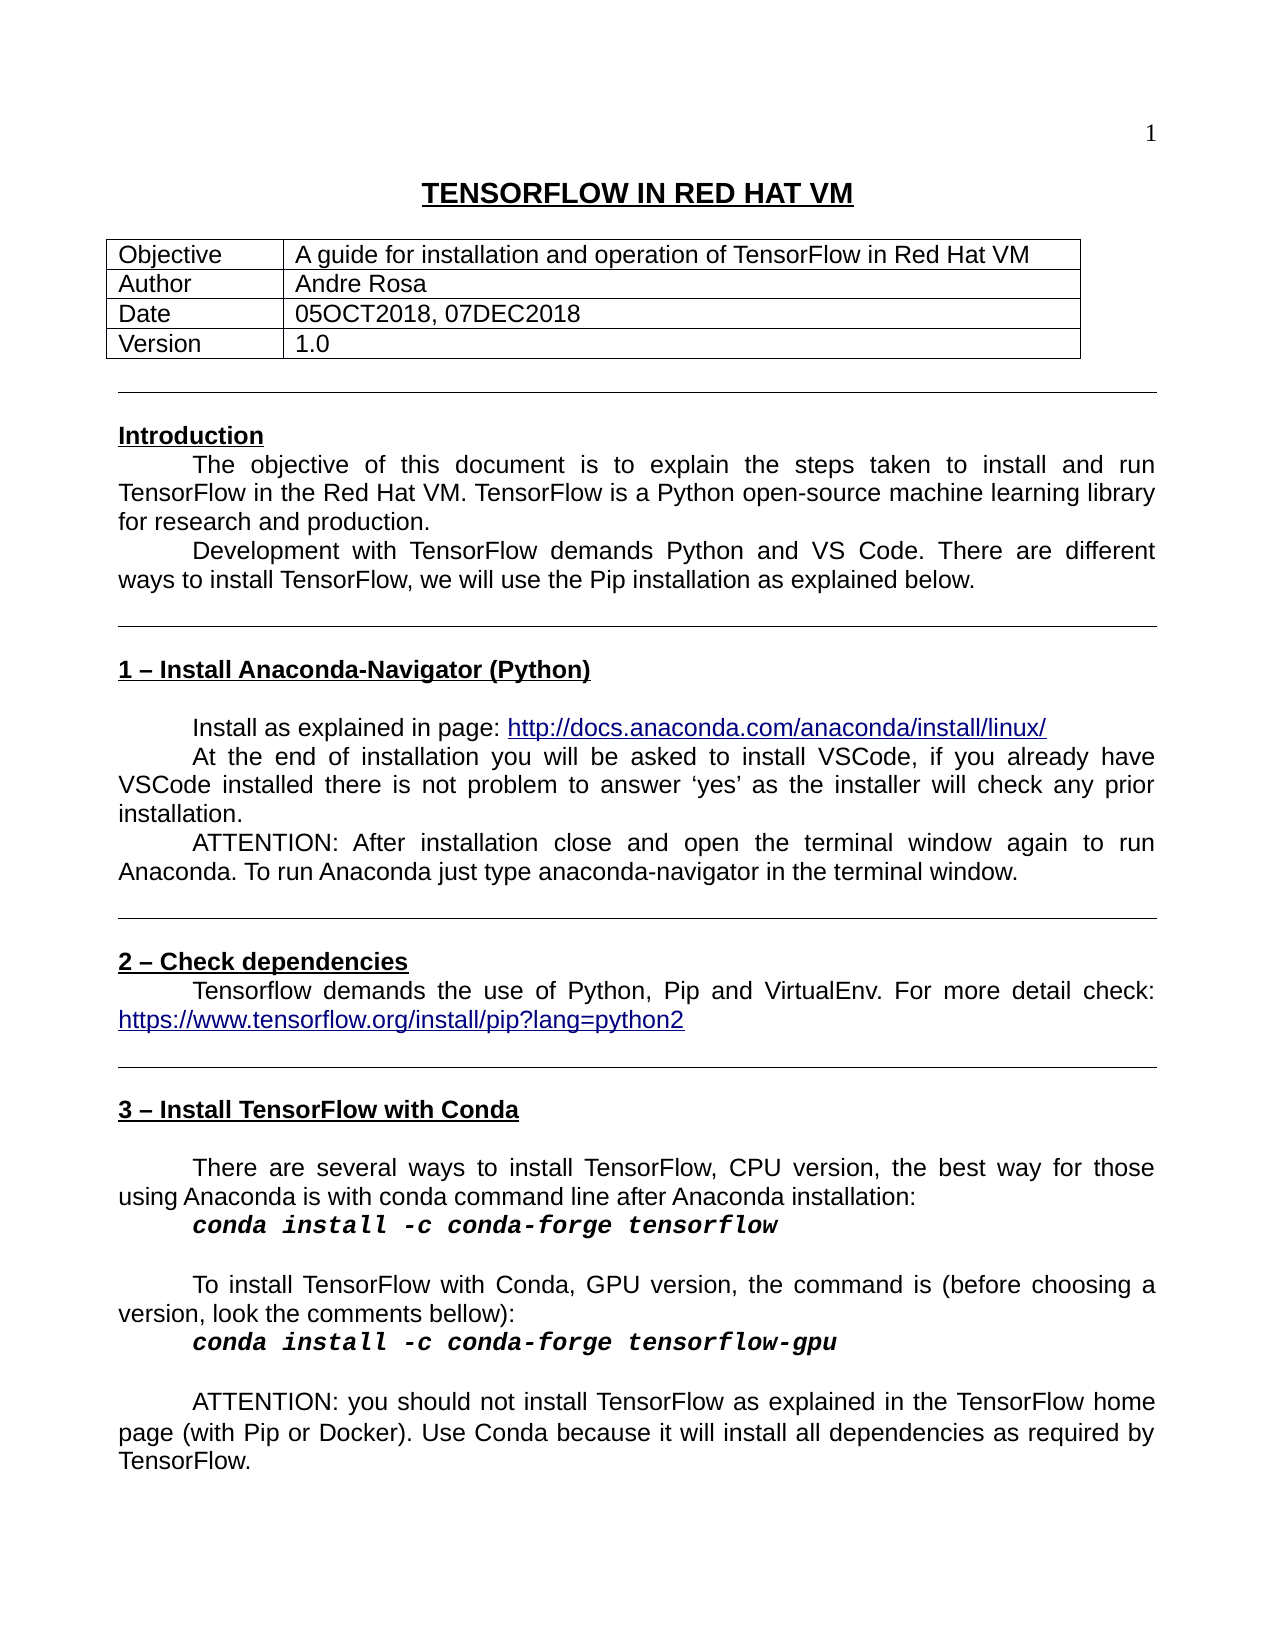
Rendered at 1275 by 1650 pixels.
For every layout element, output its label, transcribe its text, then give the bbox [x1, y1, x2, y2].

text Introduction [118, 421, 1157, 449]
text The objective of this document is to explain the steps taken to install and run TensorFlow in the Red Hat VM. TensorFlow is a Python open-source machine learning library for research and production. [118, 449, 1157, 536]
table_cell 1.0 [284, 329, 1080, 358]
table_cell Version [107, 329, 283, 358]
text Install as explained in page: http://docs.anaconda.com/anaconda/install/linux/ [118, 713, 1157, 742]
text conda install -c conda-forge tensorflow [118, 1211, 1157, 1241]
text TENSORFLOW IN RED HAT VM [118, 176, 1157, 210]
text Tensorflow demands the use of Python, Pip and VirtualEnv. For more detail check: https://www.tensorflow.org/install/pip?lang=python2 [118, 976, 1157, 1033]
table_cell Andre Rosa [284, 270, 1080, 298]
table_cell 05OCT2018, 07DEC2018 [284, 299, 1080, 328]
table_cell Date [107, 299, 283, 328]
text 1 – Install Anaconda-Navigator (Python) [118, 655, 1157, 684]
text 3 – Install TensorFlow with Conda [118, 1096, 1157, 1124]
table_header A guide for installation and operation of TensorFlow in Red Hat VM [284, 240, 1080, 268]
table_cell Author [107, 270, 283, 298]
text ATTENTION: After installation close and open the terminal window again to run Anaconda. To run Anaconda just type anaconda-navigator in the terminal window. [118, 828, 1157, 885]
text 2 – Check dependencies [118, 947, 1157, 976]
text ATTENTION: you should not install TensorFlow as explained in the TensorFlow home page (with Pip or Docker). Use Conda because it will install all dependencies as required by TensorFlow. [118, 1387, 1157, 1475]
text At the end of installation you will be asked to install VSCode, if you already have VSCode installed there is not problem to answer ‘yes’ as the installer will check any prior installation. [118, 742, 1157, 828]
text Development with TensorFlow demands Python and VS Code. There are different ways to install TensorFlow, we will use the Pip installation as explained below. [118, 536, 1157, 593]
text To install TensorFlow with Conda, GPU version, the command is (before choosing a version, look the comments bellow): [118, 1270, 1157, 1327]
text There are several ways to install TensorFlow, CPU version, the best way for those using Anaconda is with conda command line after Anaconda installation: [118, 1153, 1157, 1211]
text conda install -c conda-forge tensorflow-gpu [118, 1327, 1157, 1358]
table_header Objective [107, 240, 283, 268]
